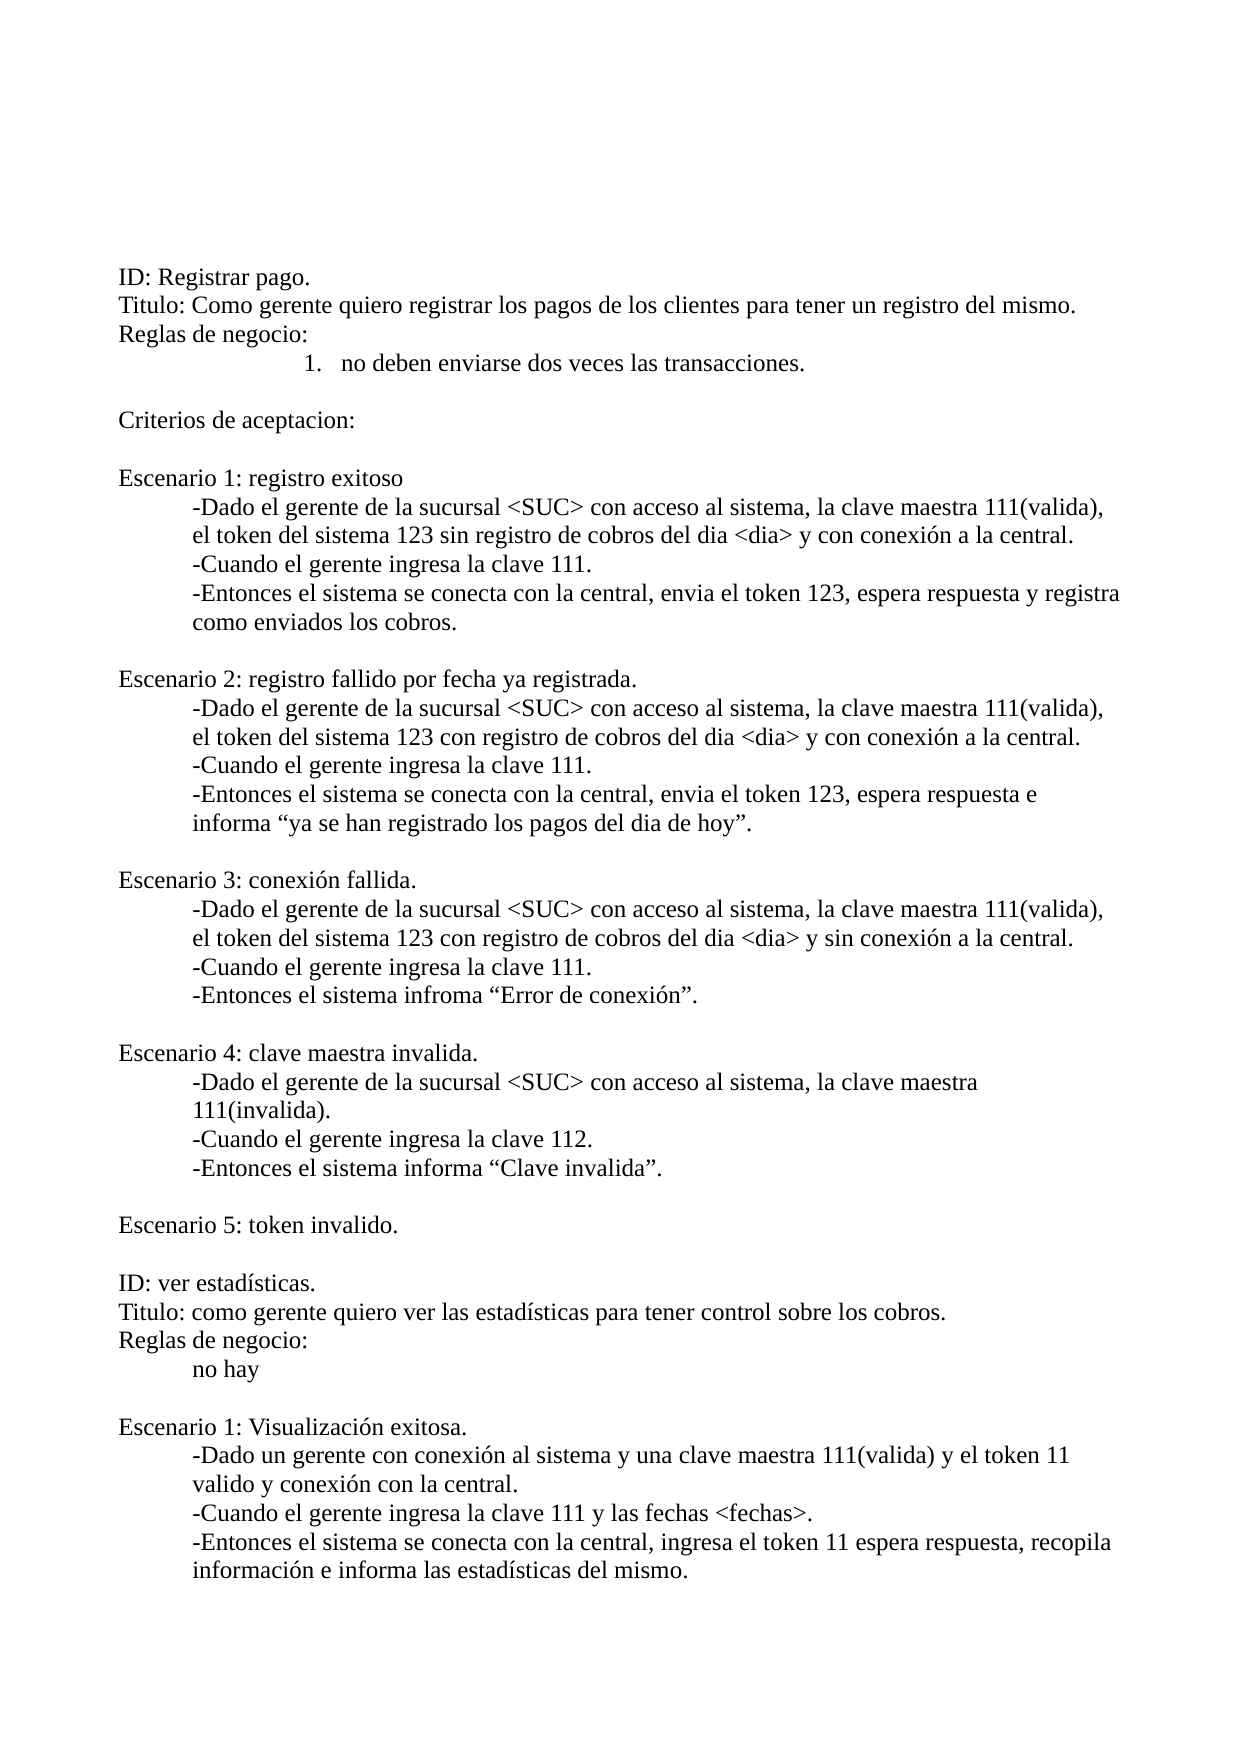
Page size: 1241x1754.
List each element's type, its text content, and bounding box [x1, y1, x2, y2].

text -Entonces el sistema infroma “Error de conexión”. [118, 981, 1122, 1009]
text -Cuando el gerente ingresa la clave 111 y las fechas <fechas>. [118, 1498, 1122, 1527]
text -Entonces el sistema se conecta con la central, envia el token 123, espera respuesta y registra como enviados los cobros. [118, 578, 1122, 636]
text -Dado el gerente de la sucursal <SUC> con acceso al sistema, la clave maestra 111(invalida). [118, 1067, 1122, 1124]
text -Cuando el gerente ingresa la clave 111. [118, 549, 1122, 578]
text -Entonces el sistema informa “Clave invalida”. [118, 1153, 1122, 1182]
text -Dado el gerente de la sucursal <SUC> con acceso al sistema, la clave maestra 111(valida), el token del sistema 123 sin registro de cobros del dia <dia> y con conexión a la central. [118, 492, 1122, 549]
text Escenario 1: registro exitoso [118, 463, 1122, 492]
text Criterios de aceptacion: [118, 406, 1122, 434]
text -Entonces el sistema se conecta con la central, ingresa el token 11 espera respuesta, recopila información e informa las estadísticas del mismo. [118, 1527, 1122, 1584]
text Titulo: como gerente quiero ver las estadísticas para tener control sobre los cobros. [118, 1297, 1122, 1326]
text Escenario 4: clave maestra invalida. [118, 1038, 1122, 1067]
text -Entonces el sistema se conecta con la central, envia el token 123, espera respuesta e informa “ya se han registrado los pagos del dia de hoy”. [118, 779, 1122, 837]
text -Cuando el gerente ingresa la clave 111. [118, 952, 1122, 981]
text Reglas de negocio: [118, 1326, 1122, 1354]
text Titulo: Como gerente quiero registrar los pagos de los clientes para tener un registro del mismo. [118, 291, 1122, 319]
text -Dado el gerente de la sucursal <SUC> con acceso al sistema, la clave maestra 111(valida), el token del sistema 123 con registro de cobros del dia <dia> y sin conexión a la central. [118, 894, 1122, 952]
text Escenario 3: conexión fallida. [118, 866, 1122, 894]
list no deben enviarse dos veces las transacciones. [303, 348, 1122, 377]
text Escenario 2: registro fallido por fecha ya registrada. [118, 664, 1122, 693]
text -Cuando el gerente ingresa la clave 112. [118, 1124, 1122, 1153]
text Reglas de negocio: [118, 319, 1122, 348]
text -Cuando el gerente ingresa la clave 111. [118, 751, 1122, 779]
text -Dado el gerente de la sucursal <SUC> con acceso al sistema, la clave maestra 111(valida), el token del sistema 123 con registro de cobros del dia <dia> y con conexión a la central. [118, 693, 1122, 751]
text -Dado un gerente con conexión al sistema y una clave maestra 111(valida) y el token 11 valido y conexión con la central. [118, 1441, 1122, 1498]
text Escenario 1: Visualización exitosa. [118, 1412, 1122, 1441]
text ID: Registrar pago. [118, 262, 1122, 291]
text no hay [118, 1354, 1122, 1383]
text ID: ver estadísticas. [118, 1268, 1122, 1297]
text Escenario 5: token invalido. [118, 1211, 1122, 1239]
